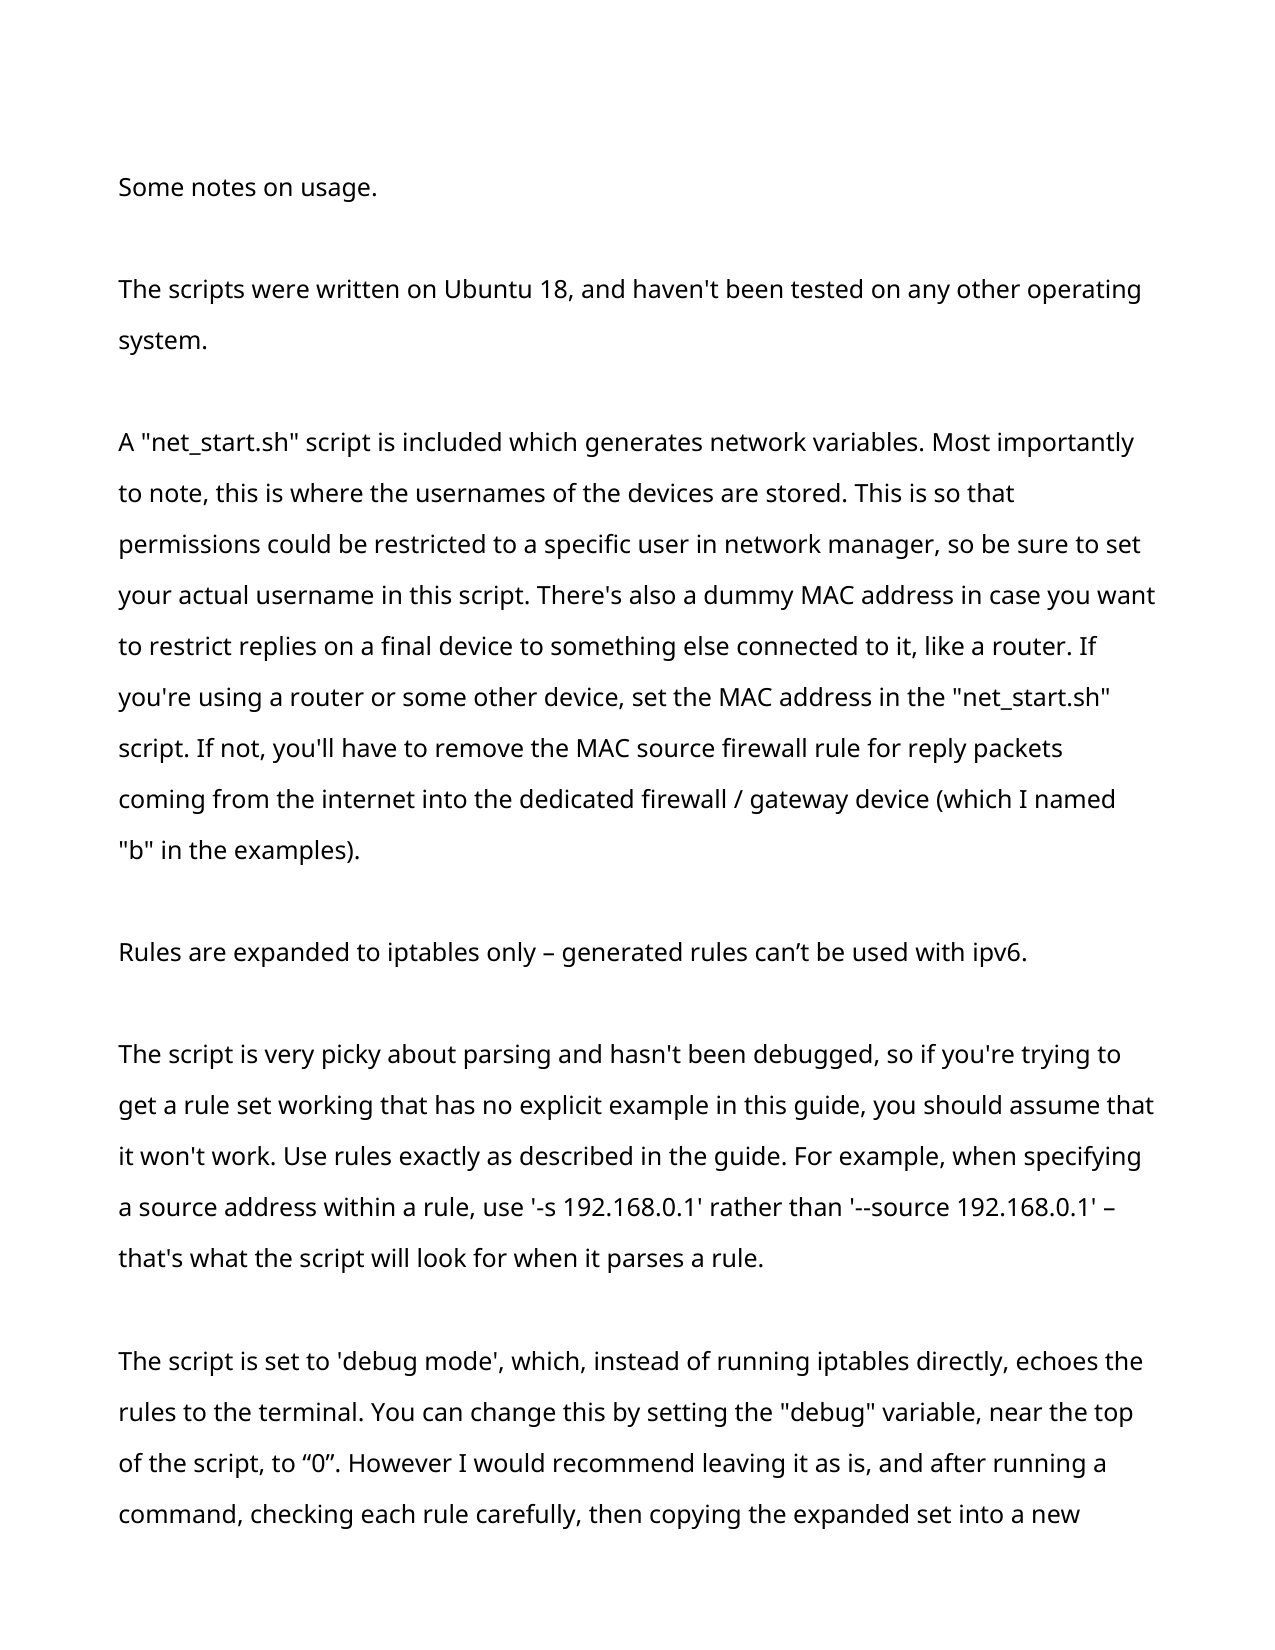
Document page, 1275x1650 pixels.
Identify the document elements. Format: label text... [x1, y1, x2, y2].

text The script is set to 'debug mode', which, instead of running iptables directly, echoes the rules to the terminal. You can change this by setting the "debug" variable, near the top of the script, to “0”. However I would recommend leaving it as is, and after running a command, checking each rule carefully, then copying the expanded set into a new [118, 1343, 1157, 1530]
text A "net_start.sh" script is included which generates network variables. Most importantly to note, this is where the usernames of the devices are stored. This is so that permissions could be restricted to a specific user in network manager, so be sure to set your actual username in this script. There's also a dummy MAC address in case you want to restrict replies on a final device to something else connected to it, like a router. If you're using a router or some other device, set the MAC address in the "net_start.sh" script. If not, you'll have to remove the MAC source firewall rule for reply packets coming from the internet into the dedicated firewall / gateway device (which I named "b" in the examples). [118, 424, 1157, 867]
text The scripts were written on Ubuntu 18, and haven't been tested on any other operating system. [118, 271, 1157, 356]
text Some notes on usage. [118, 169, 1157, 203]
text Rules are expanded to iptables only – generated rules can’t be used with ipv6. [118, 935, 1157, 969]
text The script is very picky about parsing and hasn't been debugged, so if you're trying to get a rule set working that has no explicit example in this guide, you should assume that it won't work. Use rules exactly as described in the guide. For example, when specifying a source address within a rule, use '-s 192.168.0.1' rather than '--source 192.168.0.1' – that's what the script will look for when it parses a rule. [118, 1037, 1157, 1275]
